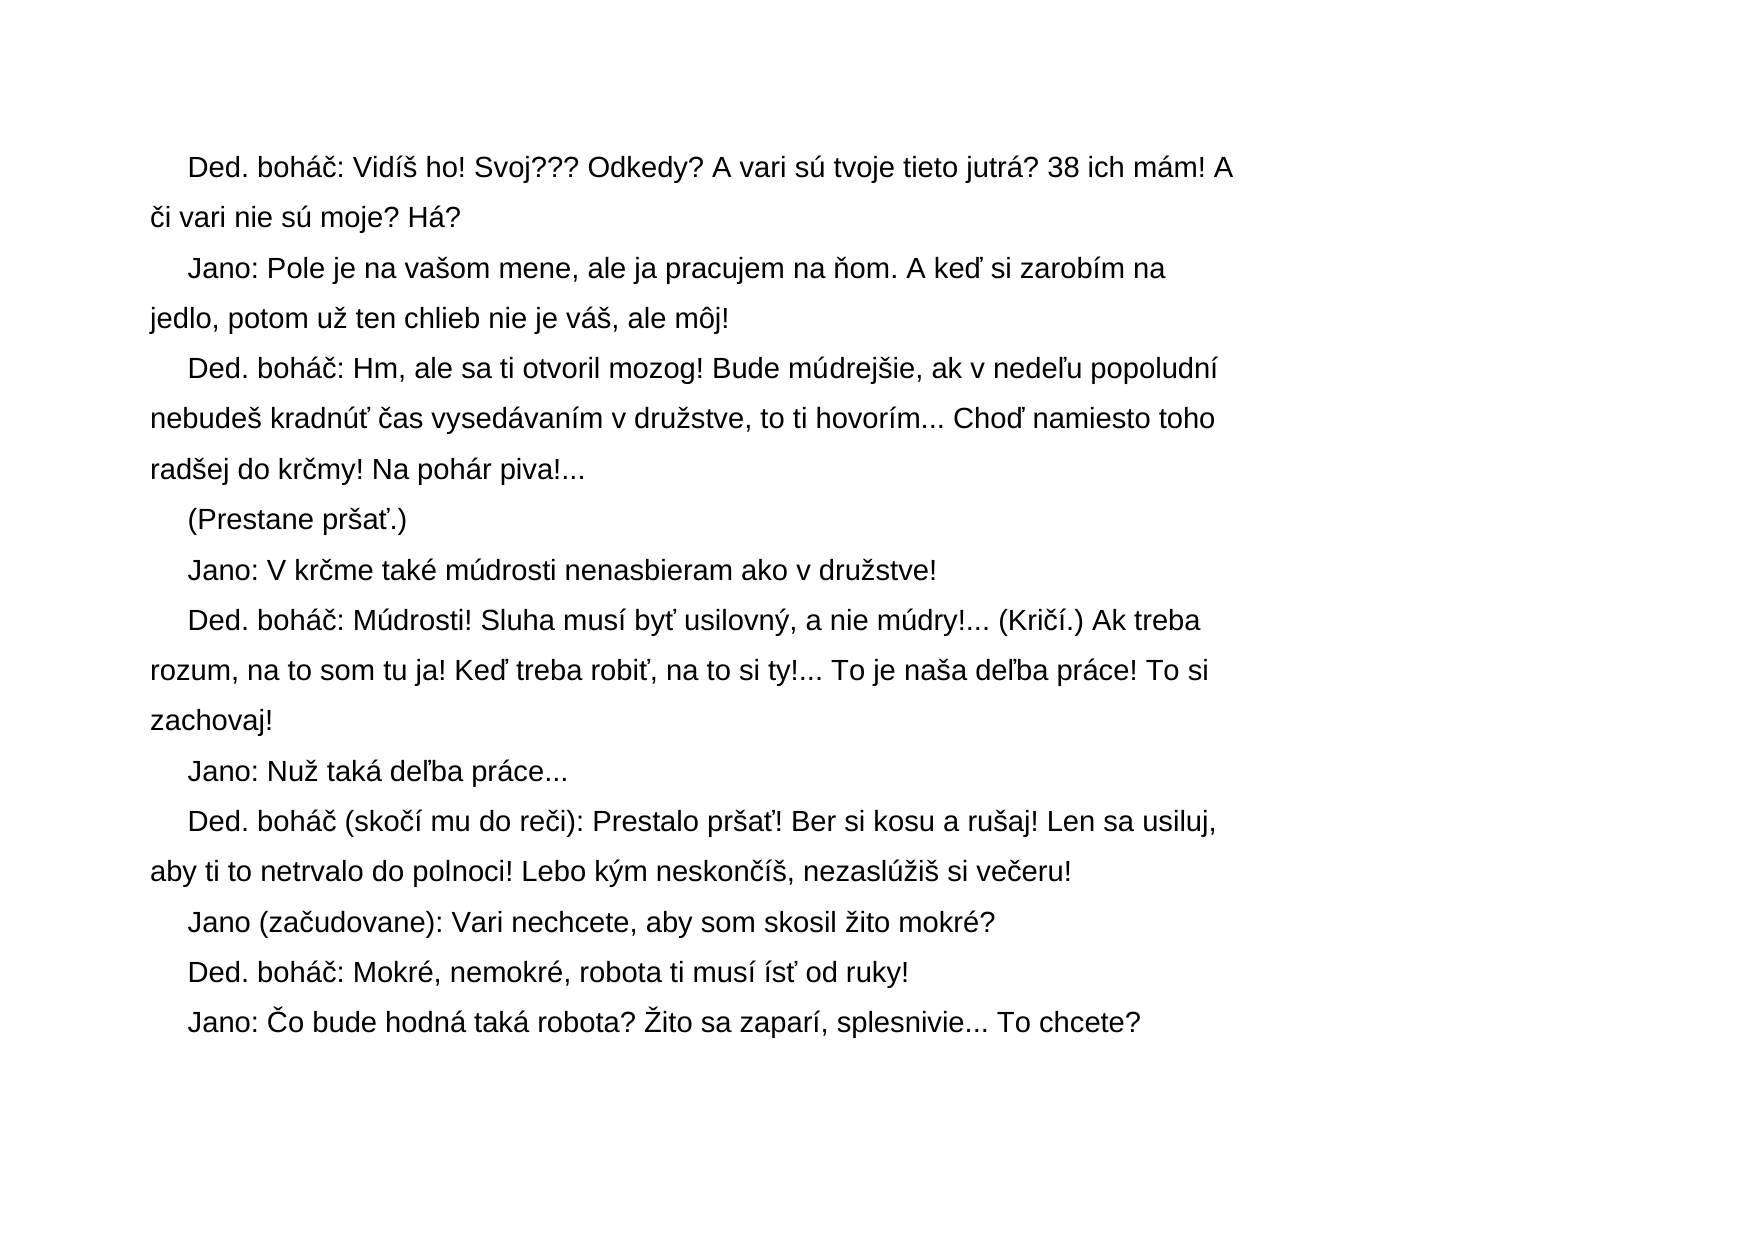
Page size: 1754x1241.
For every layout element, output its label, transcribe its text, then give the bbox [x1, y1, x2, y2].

text Jano: Nuž taká deľba práce... [150, 754, 1242, 787]
text Jano (začudovane): Vari nechcete, aby som skosil žito mokré? [150, 905, 1242, 938]
text Ded. boháč: Múdrosti! Sluha musí byť usilovný, a nie múdry!... (Kričí.) Ak treba rozum, na to som tu ja! Keď treba robiť, na to si ty!... To je naša deľba práce! To si zachovaj! [150, 603, 1242, 737]
text Jano: Čo bude hodná taká robota? Žito sa zaparí, splesnivie... To chcete? [150, 1005, 1242, 1039]
text Ded. boháč: Hm, ale sa ti otvoril mozog! Bude mú­drejšie, ak v nedeľu popoludní nebudeš kradnúť čas vy­sedávaním v družstve, to ti hovorím... Choď namiesto toho radšej do krčmy! Na pohár piva!... [150, 351, 1242, 485]
text Ded. boháč: Vidíš ho! Svoj??? Odkedy? A vari sú tvoje tieto jutrá? 38 ich mám! A či vari nie sú moje? Há? [150, 150, 1242, 234]
text Ded. boháč: Mokré, nemokré, robota ti musí ísť od ruky! [150, 955, 1242, 988]
text (Prestane pršať.) [150, 502, 1242, 536]
text Ded. boháč (skočí mu do reči): Prestalo pršať! Ber si kosu a rušaj! Len sa usiluj, aby ti to netrvalo do pol­noci! Lebo kým neskončíš, nezaslúžiš si večeru! [150, 804, 1242, 888]
text Jano: Pole je na vašom mene, ale ja pracujem na ňom. A keď si zarobím na jedlo, potom už ten chlieb nie je váš, ale môj! [150, 251, 1242, 334]
text Jano: V krčme také múdrosti nenasbieram ako v družstve! [150, 552, 1242, 586]
